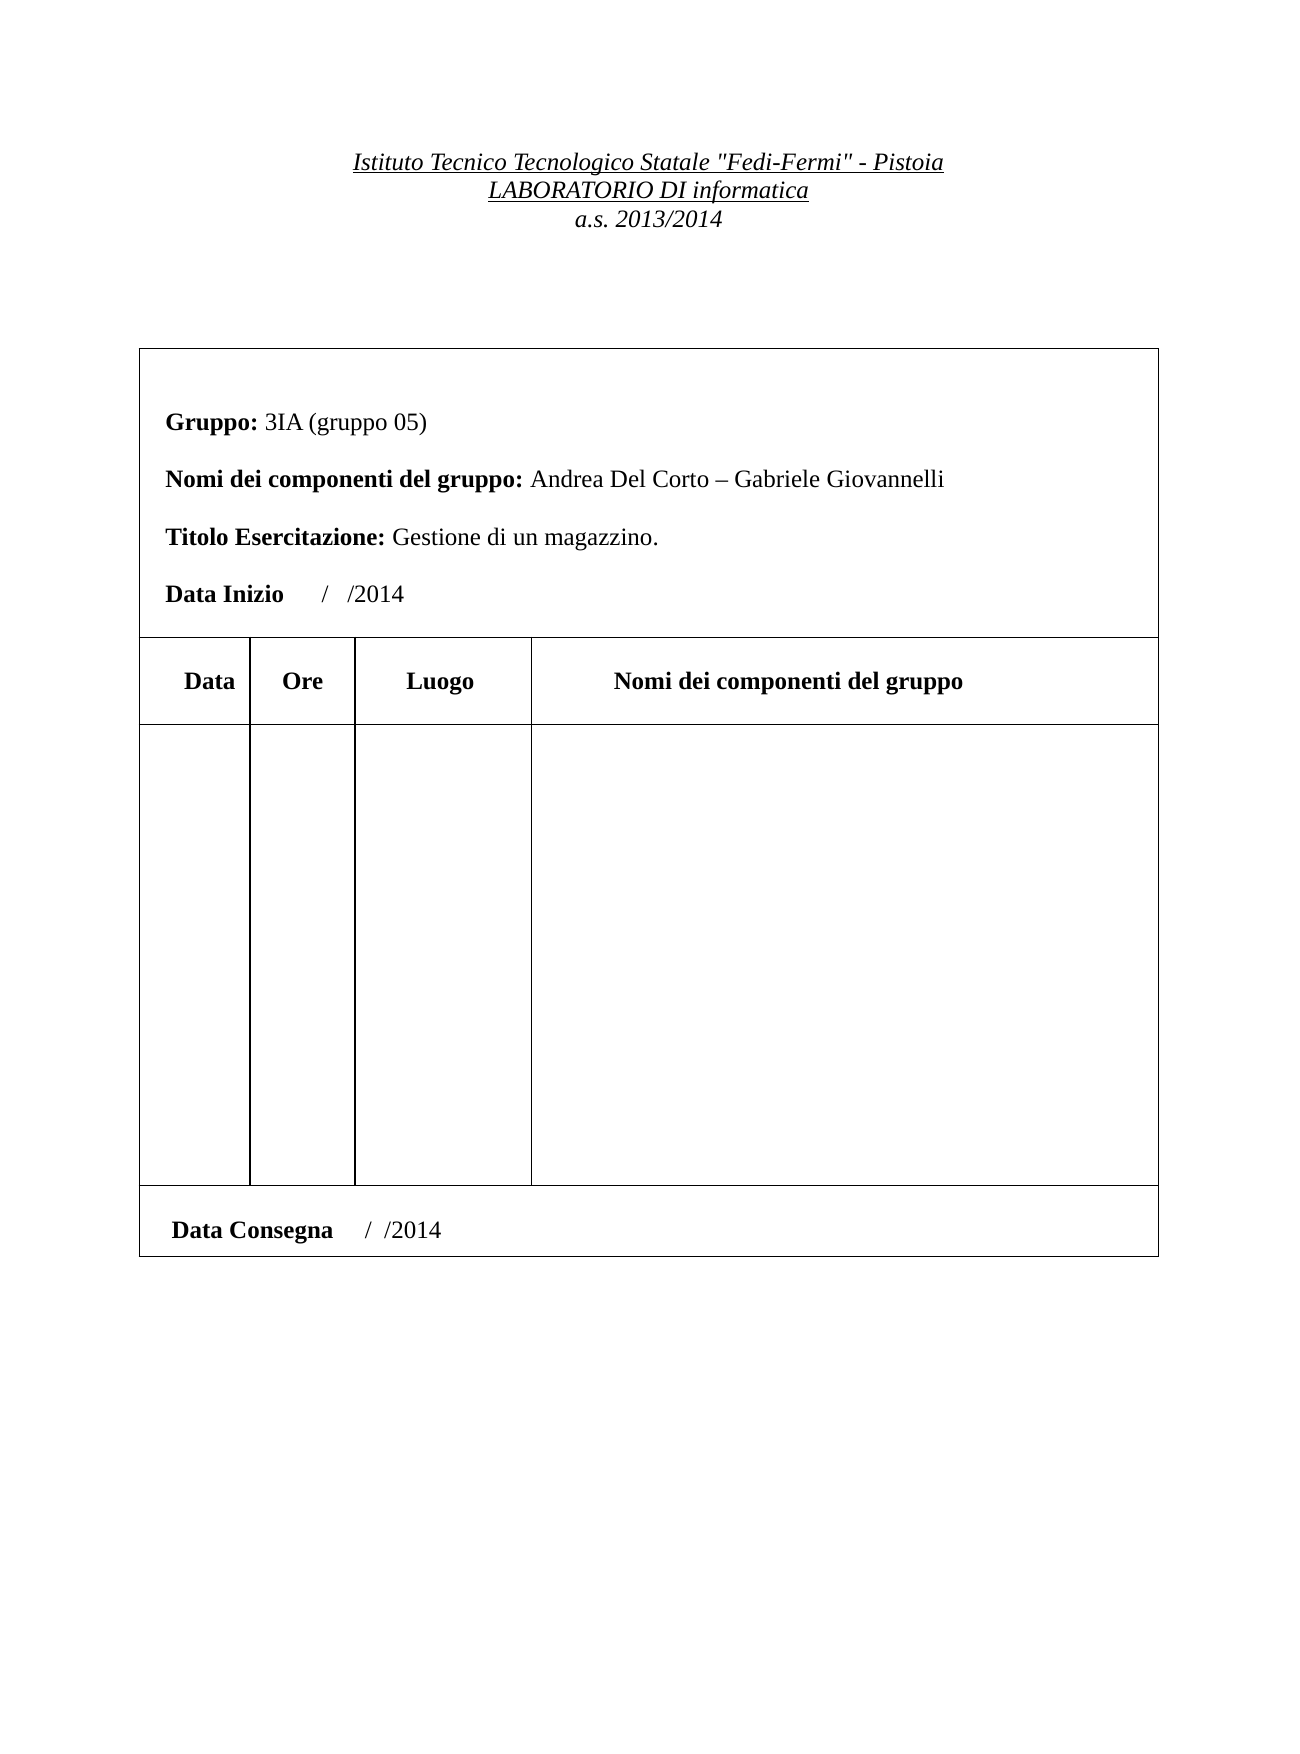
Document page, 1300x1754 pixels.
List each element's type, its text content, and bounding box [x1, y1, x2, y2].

table_cell Data [140, 638, 249, 724]
text a.s. 2013/2014 [118, 204, 1181, 233]
table_cell [140, 725, 249, 1185]
table_cell [251, 725, 354, 1185]
table_cell [532, 725, 1158, 1185]
table_header Gruppo: 3IA (gruppo 05) Nomi dei componenti del gruppo: Andrea Del Corto – Gabriele Giovannelli Titolo Esercitazione: Gestione di un magazzino. Data Inizio / /2014 [140, 349, 1158, 637]
table_cell Ore [251, 638, 354, 724]
table_cell Nomi dei componenti del gruppo [532, 638, 1158, 724]
text LABORATORIO DI informatica [118, 176, 1181, 204]
table_cell Data Consegna / /2014 [140, 1186, 1158, 1256]
table_cell [356, 725, 531, 1185]
text Istituto Tecnico Tecnologico Statale "Fedi-Fermi" - Pistoia [118, 147, 1181, 176]
table_cell Luogo [356, 638, 531, 724]
